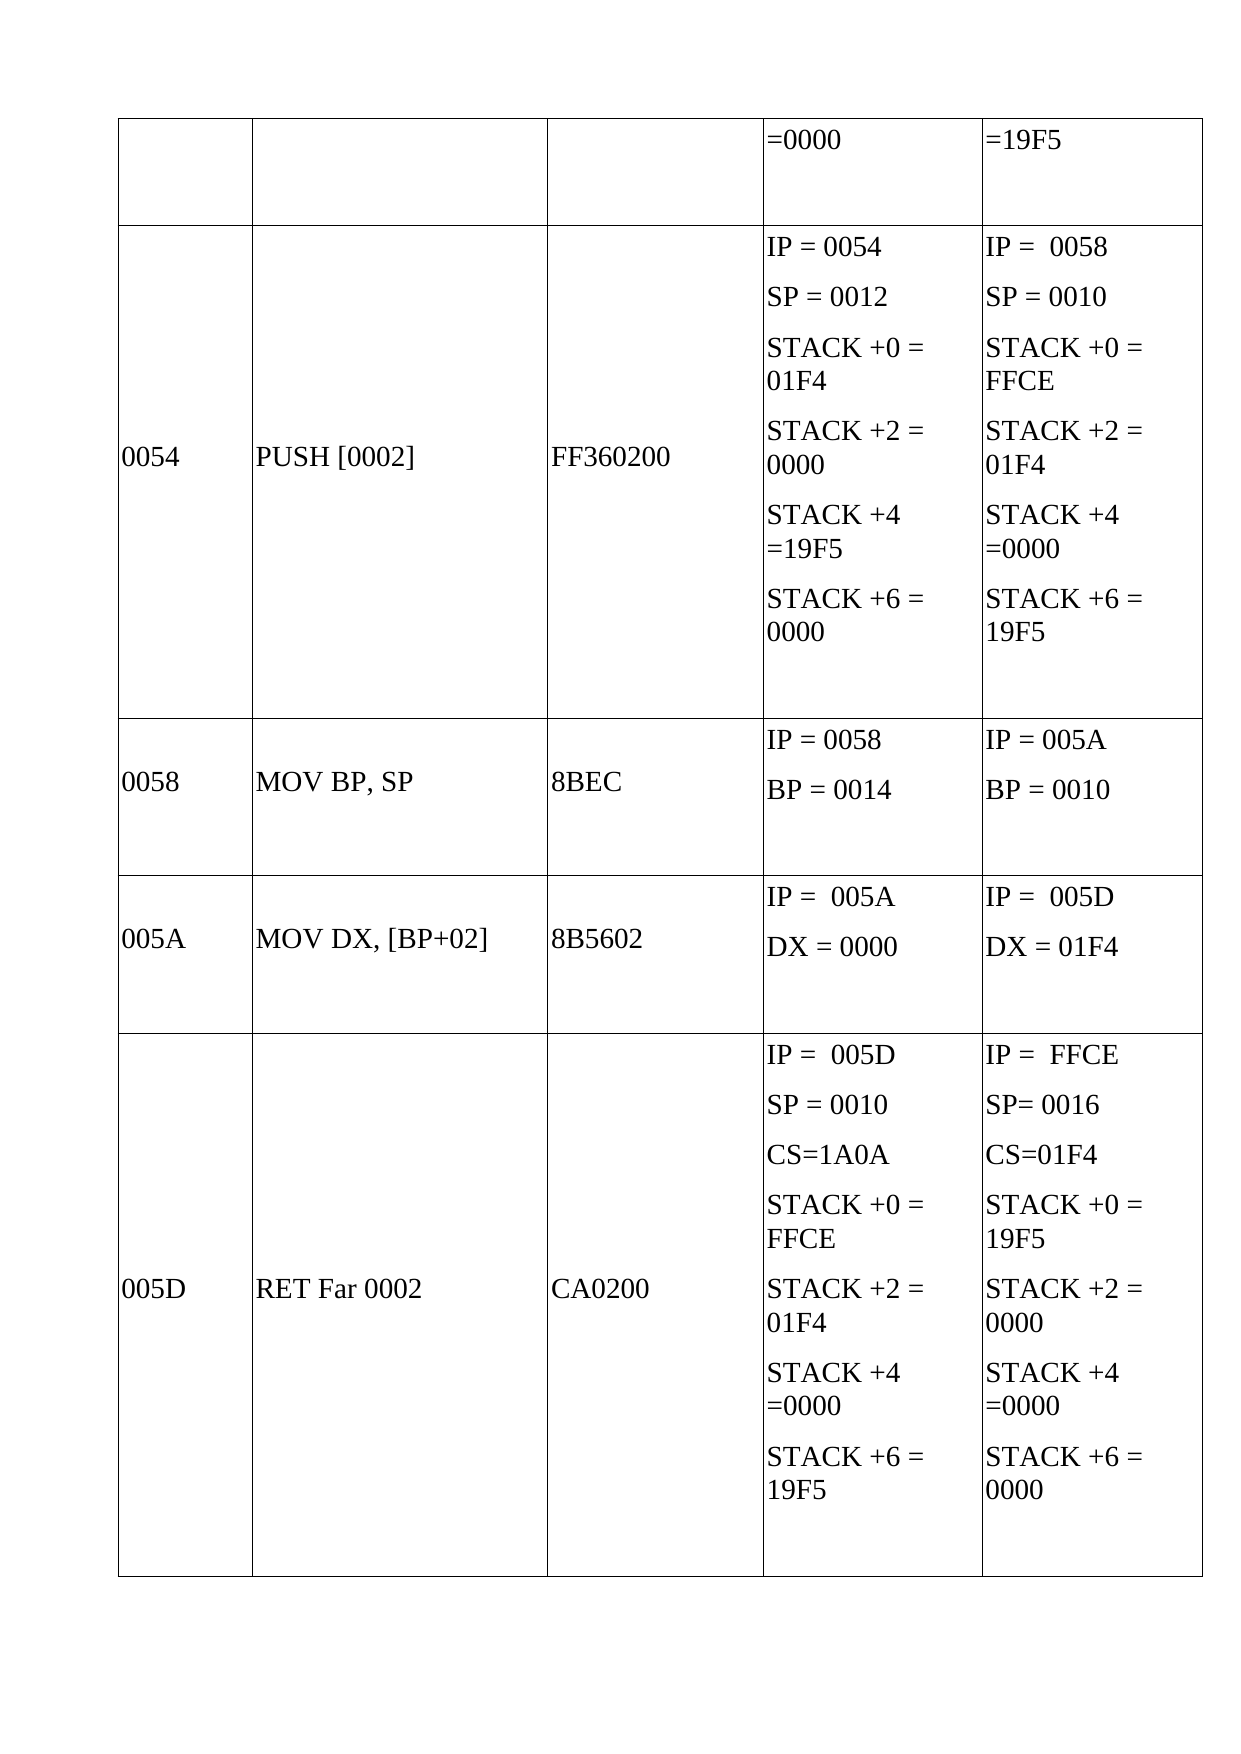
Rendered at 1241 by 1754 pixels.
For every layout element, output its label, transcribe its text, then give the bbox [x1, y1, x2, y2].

table_cell MOV BP, SP [253, 719, 547, 875]
table_cell IP = 005A DX = 0000 [764, 876, 982, 1033]
table_cell IP = 0058 SP = 0010 STACK +0 = FFCE STACK +2 = 01F4 STACK +4 =0000 STACK +6 = 19F5 [983, 226, 1202, 718]
table_cell IP = FFCE SP= 0016 CS=01F4 STACK +0 = 19F5 STACK +2 = 0000 STACK +4 =0000 STACK +6 = 0000 [983, 1034, 1202, 1576]
table_cell 005D [119, 1034, 252, 1576]
table_cell [548, 119, 763, 225]
table_cell CA0200 [548, 1034, 763, 1576]
table_cell 0058 [119, 719, 252, 875]
table_cell IP = 005D DX = 01F4 [983, 876, 1202, 1033]
table_cell IP = 0058 BP = 0014 [764, 719, 982, 875]
table_cell IP = 0054 SP = 0012 STACK +0 = 01F4 STACK +2 = 0000 STACK +4 =19F5 STACK +6 = 0000 [764, 226, 982, 718]
table_cell IP = 005D SP = 0010 CS=1A0A STACK +0 = FFCE STACK +2 = 01F4 STACK +4 =0000 STACK +6 = 19F5 [764, 1034, 982, 1576]
table_cell RET Far 0002 [253, 1034, 547, 1576]
table_cell [253, 119, 547, 225]
table_cell =0000 [764, 119, 982, 225]
table_cell 8BEC [548, 719, 763, 875]
table_cell FF360200 [548, 226, 763, 718]
table_cell IP = 005A BP = 0010 [983, 719, 1202, 875]
table_cell [119, 119, 252, 225]
table_cell MOV DX, [BP+02] [253, 876, 547, 1033]
table_cell =19F5 [983, 119, 1202, 225]
table_cell 005A [119, 876, 252, 1033]
table_cell 8B5602 [548, 876, 763, 1033]
table_cell PUSH [0002] [253, 226, 547, 718]
table_cell 0054 [119, 226, 252, 718]
